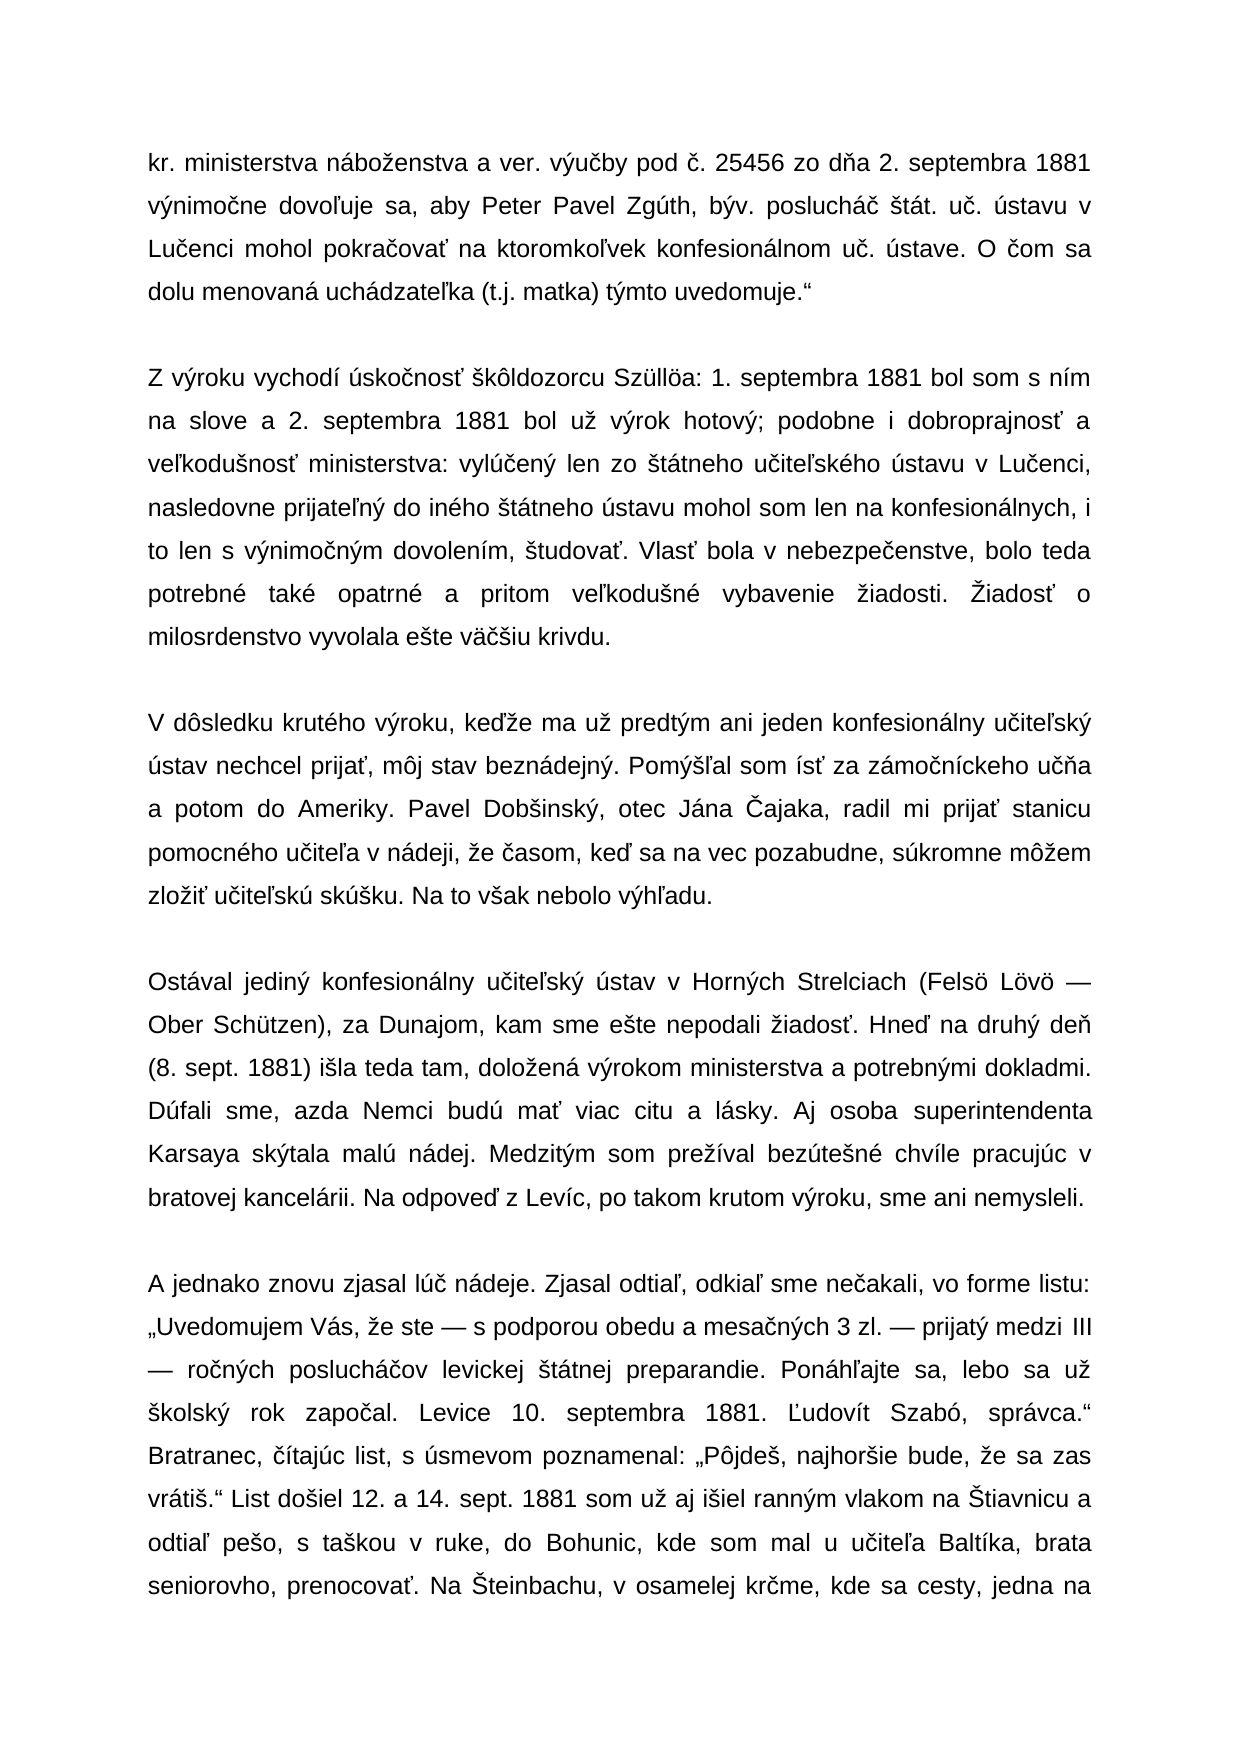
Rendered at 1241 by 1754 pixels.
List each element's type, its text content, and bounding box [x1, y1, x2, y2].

text Ostával jediný konfesionálny učiteľský ústav v Horných Strelciach (Felsö Lövö — Ober Schützen), za Dunajom, kam sme ešte nepodali žiadosť. Hneď na druhý deň (8. sept. 1881) išla teda tam, doložená výrokom ministerstva a potrebnými dokladmi. Dúfali sme, azda Nemci budú mať viac citu a lásky. Aj osoba superintendenta Karsaya skýtala malú nádej. Medzitým som prežíval bezútešné chvíle pracujúc v bratovej kancelárii. Na odpoveď z Levíc, po takom krutom výroku, sme ani nemysleli. [148, 967, 1093, 1211]
text A jednako znovu zjasal lúč nádeje. Zjasal odtiaľ, odkiaľ sme nečakali, vo forme listu: „Uvedomujem Vás, že ste — s podporou obedu a mesačných 3 zl. — prijatý medzi III — ročných poslucháčov levickej štátnej preparandie. Ponáhľajte sa, lebo sa už školský rok započal. Levice 10. septembra 1881. Ľudovít Szabó, správca.“ Bratranec, čítajúc list, s úsmevom poznamenal: „Pôjdeš, najhoršie bude, že sa zas vrátiš.“ List došiel 12. a 14. sept. 1881 som už aj išiel ranným vlakom na Štiavnicu a odtiaľ pešo, s taškou v ruke, do Bohunic, kde som mal u učiteľa Baltíka, brata seniorovho, prenocovať. Na Šteinbachu, v osamelej krčme, kde sa cesty, jedna na [148, 1269, 1093, 1599]
text kr. ministerstva náboženstva a ver. výučby pod č. 25456 zo dňa 2. septembra 1881 výnimočne dovoľuje sa, aby Peter Pavel Zgúth, býv. poslucháč štát. uč. ústavu v Lučenci mohol pokračovať na ktoromkoľvek konfesionálnom uč. ústave. O čom sa dolu menovaná uchádzateľka (t.j. matka) týmto uvedomuje.“ [148, 148, 1093, 306]
text Z výroku vychodí úskočnosť škôldozorcu Szüllöa: 1. septembra 1881 bol som s ním na slove a 2. septembra 1881 bol už výrok hotový; podobne i dobroprajnosť a veľkodušnosť ministerstva: vylúčený len zo štátneho učiteľského ústavu v Lučenci, nasledovne prijateľný do iného štátneho ústavu mohol som len na konfesionálnych, i to len s výnimočným dovolením, študovať. Vlasť bola v nebezpečenstve, bolo teda potrebné také opatrné a pritom veľkodušné vybavenie žiadosti. Žiadosť o milosrdenstvo vyvolala ešte väčšiu krivdu. [148, 363, 1093, 651]
text V dôsledku krutého výroku, keďže ma už predtým ani jeden konfesionálny učiteľský ústav nechcel prijať, môj stav beznádejný. Pomýšľal som ísť za zámočníckeho učňa a potom do Ameriky. Pavel Dobšinský, otec Jána Čajaka, radil mi prijať stanicu pomocného učiteľa v nádeji, že časom, keď sa na vec pozabudne, súkromne môžem zložiť učiteľskú skúšku. Na to však nebolo výhľadu. [148, 708, 1093, 909]
